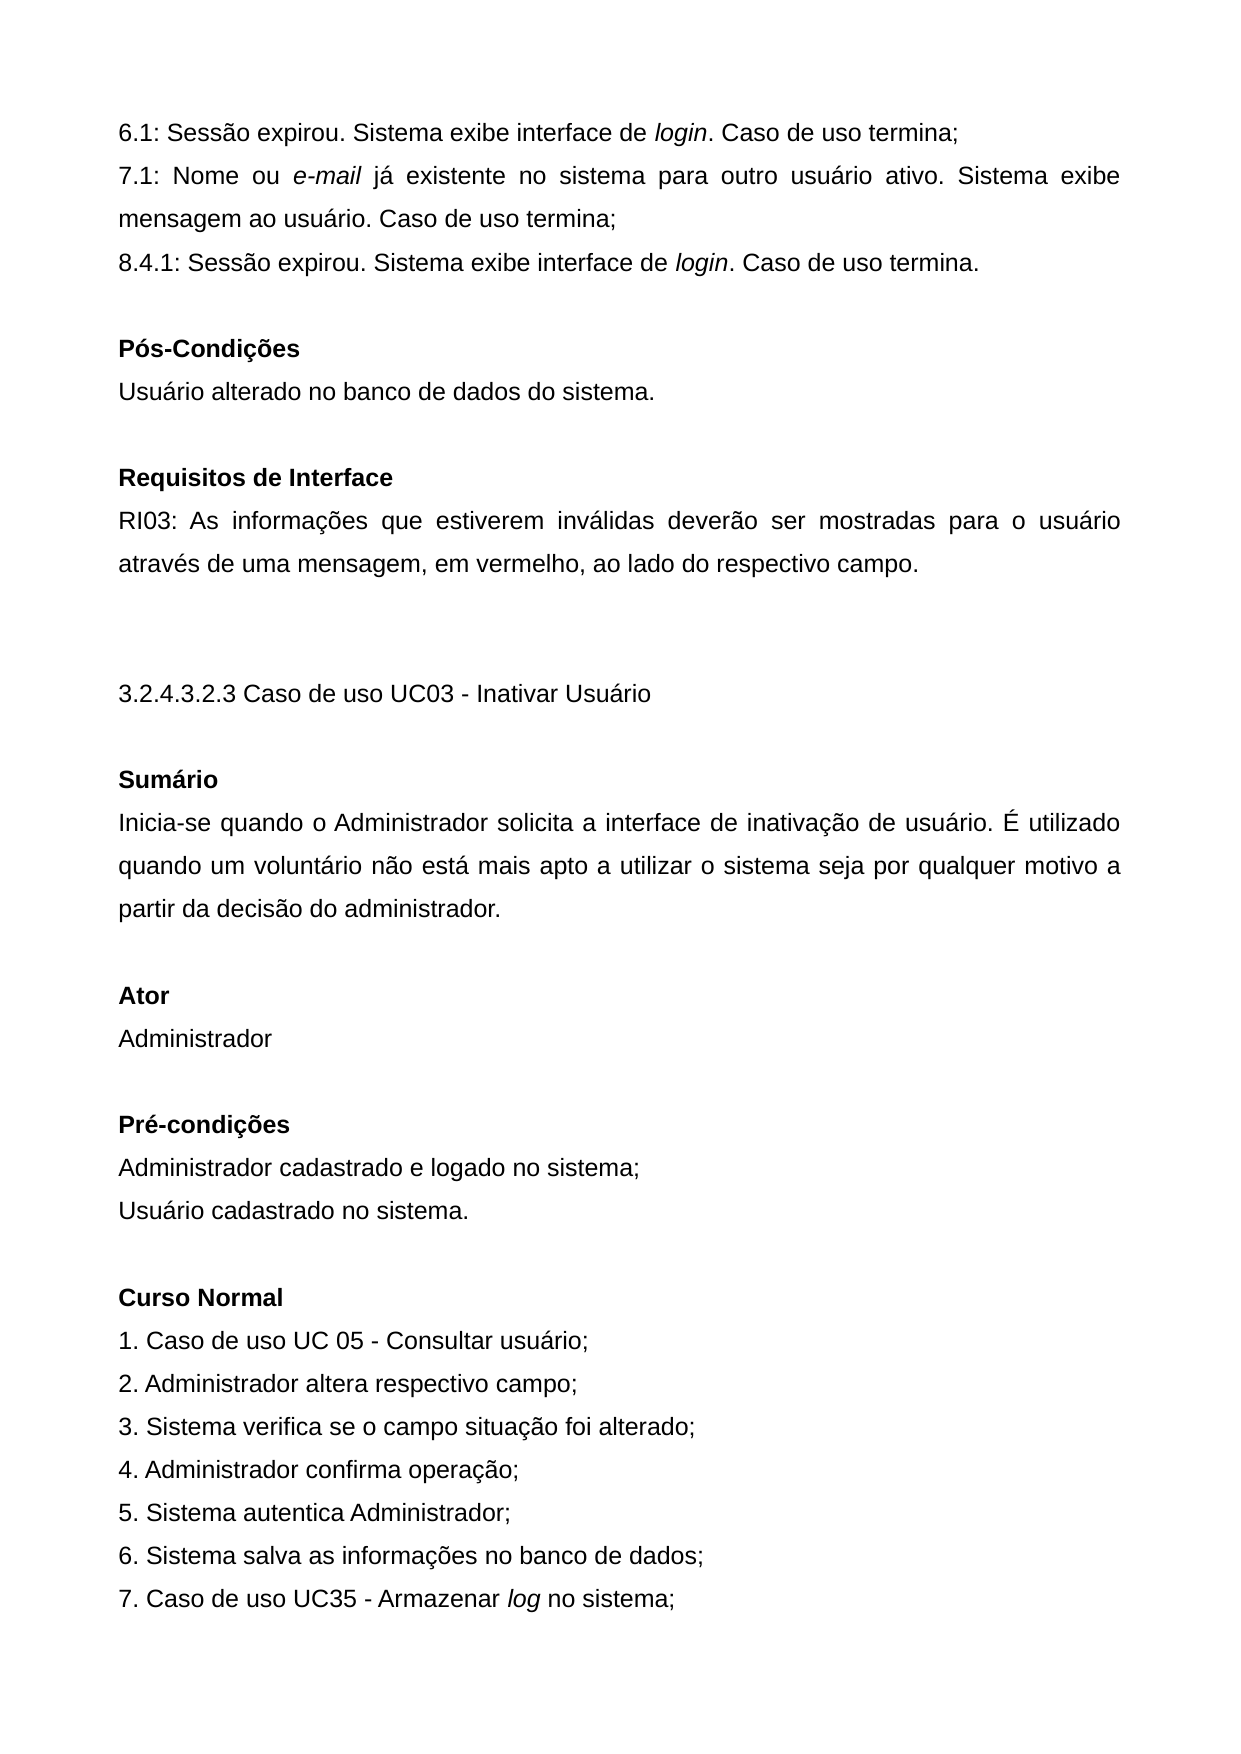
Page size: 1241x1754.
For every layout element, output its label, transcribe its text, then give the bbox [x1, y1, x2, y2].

text Pré-condições [118, 1110, 1122, 1139]
text 8.4.1: Sessão expirou. Sistema exibe interface de login. Caso de uso termina. [118, 247, 1122, 276]
text Inicia-se quando o Administrador solicita a interface de inativação de usuário. É utilizado quando um voluntário não está mais apto a utilizar o sistema seja por qualquer motivo a partir da decisão do administrador. [118, 808, 1122, 923]
text Curso Normal [118, 1282, 1122, 1311]
text 3.2.4.3.2.3 Caso de uso UC03 - Inativar Usuário [118, 679, 1122, 707]
text Requisitos de Interface [118, 463, 1122, 492]
text 2. Administrador altera respectivo campo; [118, 1369, 1122, 1397]
text RI03: As informações que estiverem inválidas deverão ser mostradas para o usuário através de uma mensagem, em vermelho, ao lado do respectivo campo. [118, 506, 1122, 578]
text 1. Caso de uso UC 05 - Consultar usuário; [118, 1326, 1122, 1354]
text Administrador cadastrado e logado no sistema; [118, 1153, 1122, 1182]
text Ator [118, 981, 1122, 1009]
text Sumário [118, 765, 1122, 794]
text Administrador [118, 1024, 1122, 1052]
text 6.1: Sessão expirou. Sistema exibe interface de login. Caso de uso termina; [118, 118, 1122, 147]
text Usuário cadastrado no sistema. [118, 1196, 1122, 1225]
text 6. Sistema salva as informações no banco de dados; [118, 1541, 1122, 1570]
text 3. Sistema verifica se o campo situação foi alterado; [118, 1412, 1122, 1441]
text 7. Caso de uso UC35 - Armazenar log no sistema; [118, 1584, 1122, 1613]
text Pós-Condições [118, 334, 1122, 362]
text 4. Administrador confirma operação; [118, 1455, 1122, 1484]
text Usuário alterado no banco de dados do sistema. [118, 377, 1122, 406]
text 7.1: Nome ou e-mail já existente no sistema para outro usuário ativo. Sistema exibe mensagem ao usuário. Caso de uso termina; [118, 161, 1122, 233]
text 5. Sistema autentica Administrador; [118, 1498, 1122, 1527]
